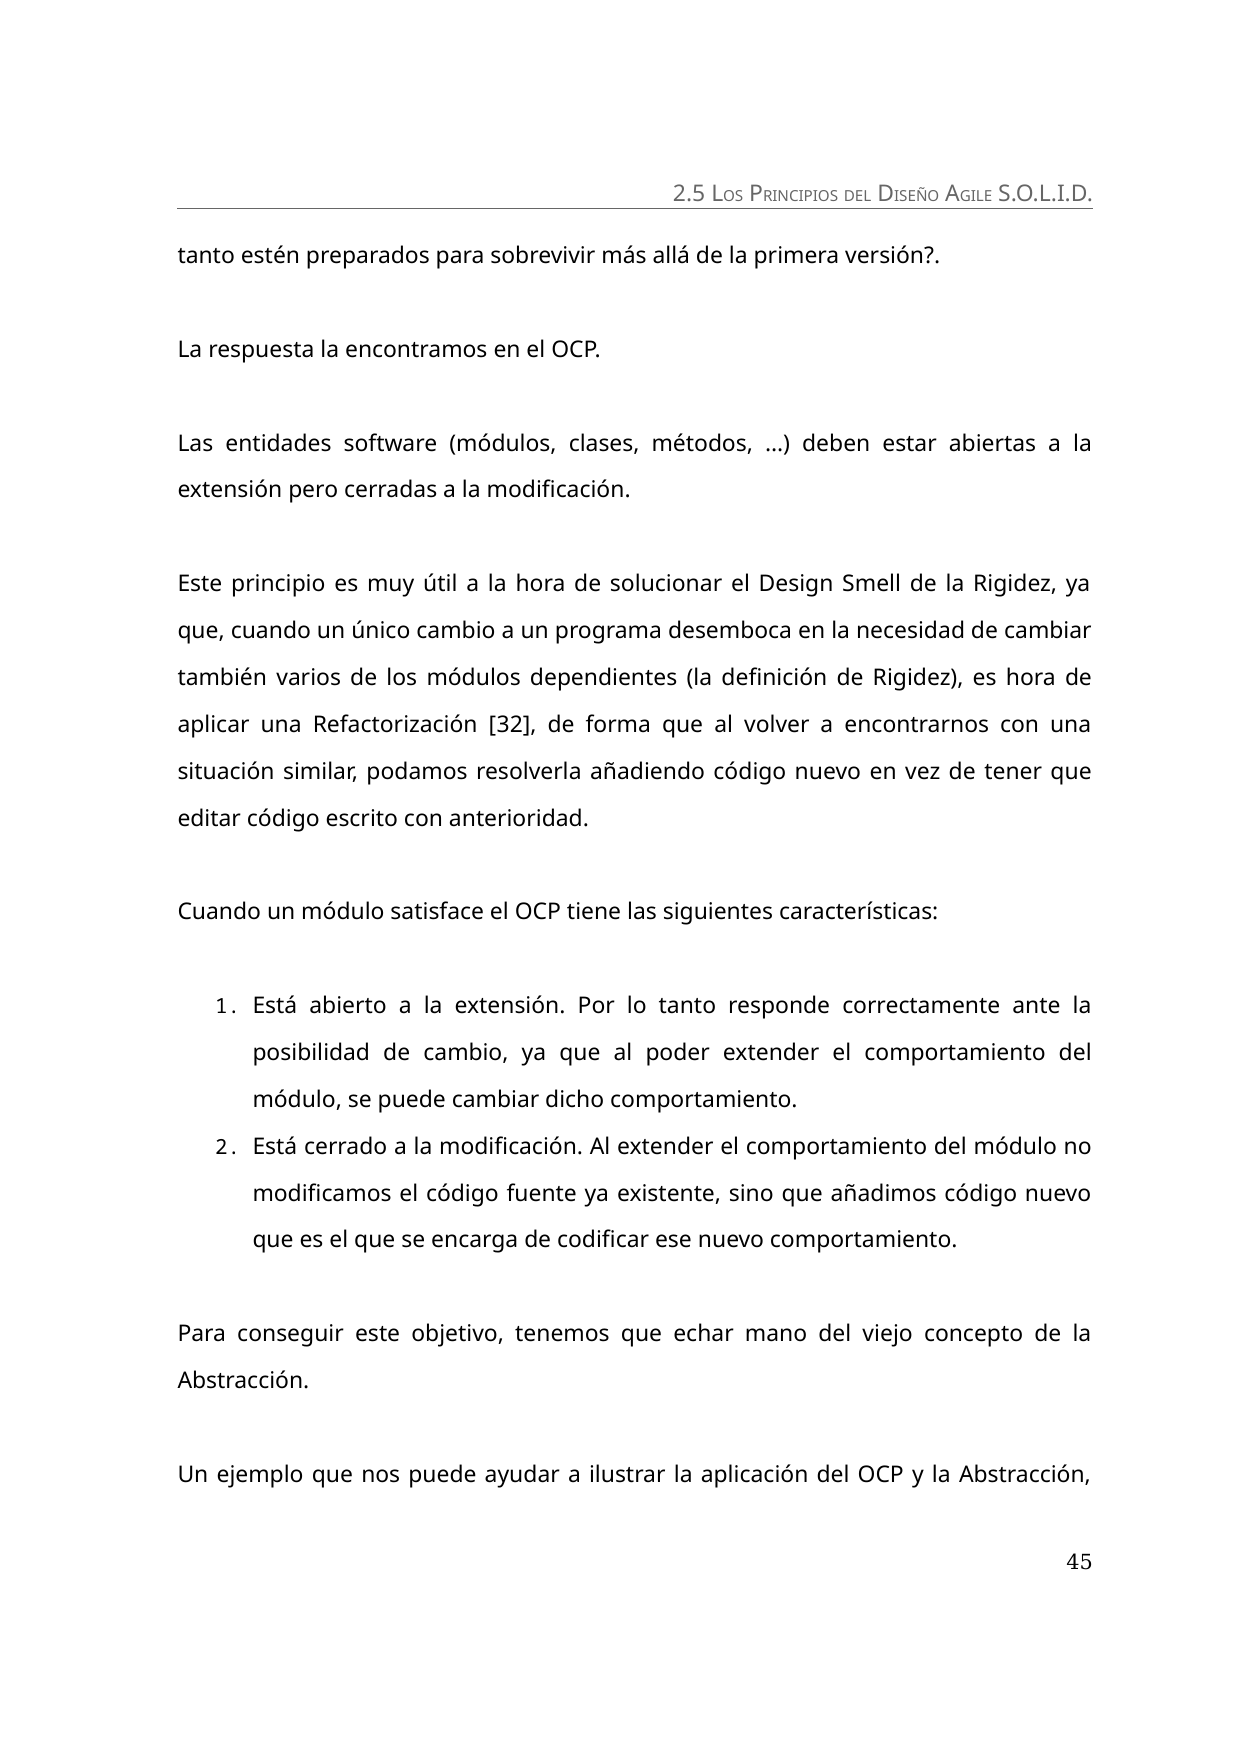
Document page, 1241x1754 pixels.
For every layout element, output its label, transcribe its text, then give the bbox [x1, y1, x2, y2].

text Cuando un módulo satisface el OCP tiene las siguientes características: [177, 895, 1093, 926]
text Este principio es muy útil a la hora de solucionar el Design Smell de la Rigidez, ya que, cuando un único cambio a un programa desemboca en la necesidad de cambiar también varios de los módulos dependientes (la definición de Rigidez), es hora de aplicar una Refactorización [32], de forma que al volver a encontrarnos con una situación similar, podamos resolverla añadiendo código nuevo en vez de tener que editar código escrito con anterioridad. [177, 567, 1093, 833]
list Está abierto a la extensión. Por lo tanto responde correctamente ante la posibilidad de cambio, ya que al poder extender el comportamiento del módulo, se puede cambiar dicho comportamiento. [215, 989, 1093, 1114]
text Para conseguir este objetivo, tenemos que echar mano del viejo concepto de la Abstracción. [177, 1317, 1093, 1395]
text tanto estén preparados para sobrevivir más allá de la primera versión?. [177, 239, 1093, 270]
list Está cerrado a la modificación. Al extender el comportamiento del módulo no modificamos el código fuente ya existente, sino que añadimos código nuevo que es el que se encarga de codificar ese nuevo comportamiento. [215, 1129, 1093, 1254]
text Un ejemplo que nos puede ayudar a ilustrar la aplicación del OCP y la Abstracción, [177, 1458, 1093, 1489]
text Las entidades software (módulos, clases, métodos, …) deben estar abiertas a la extensión pero cerradas a la modificación. [177, 426, 1093, 504]
text La respuesta la encontramos en el OCP. [177, 333, 1093, 364]
